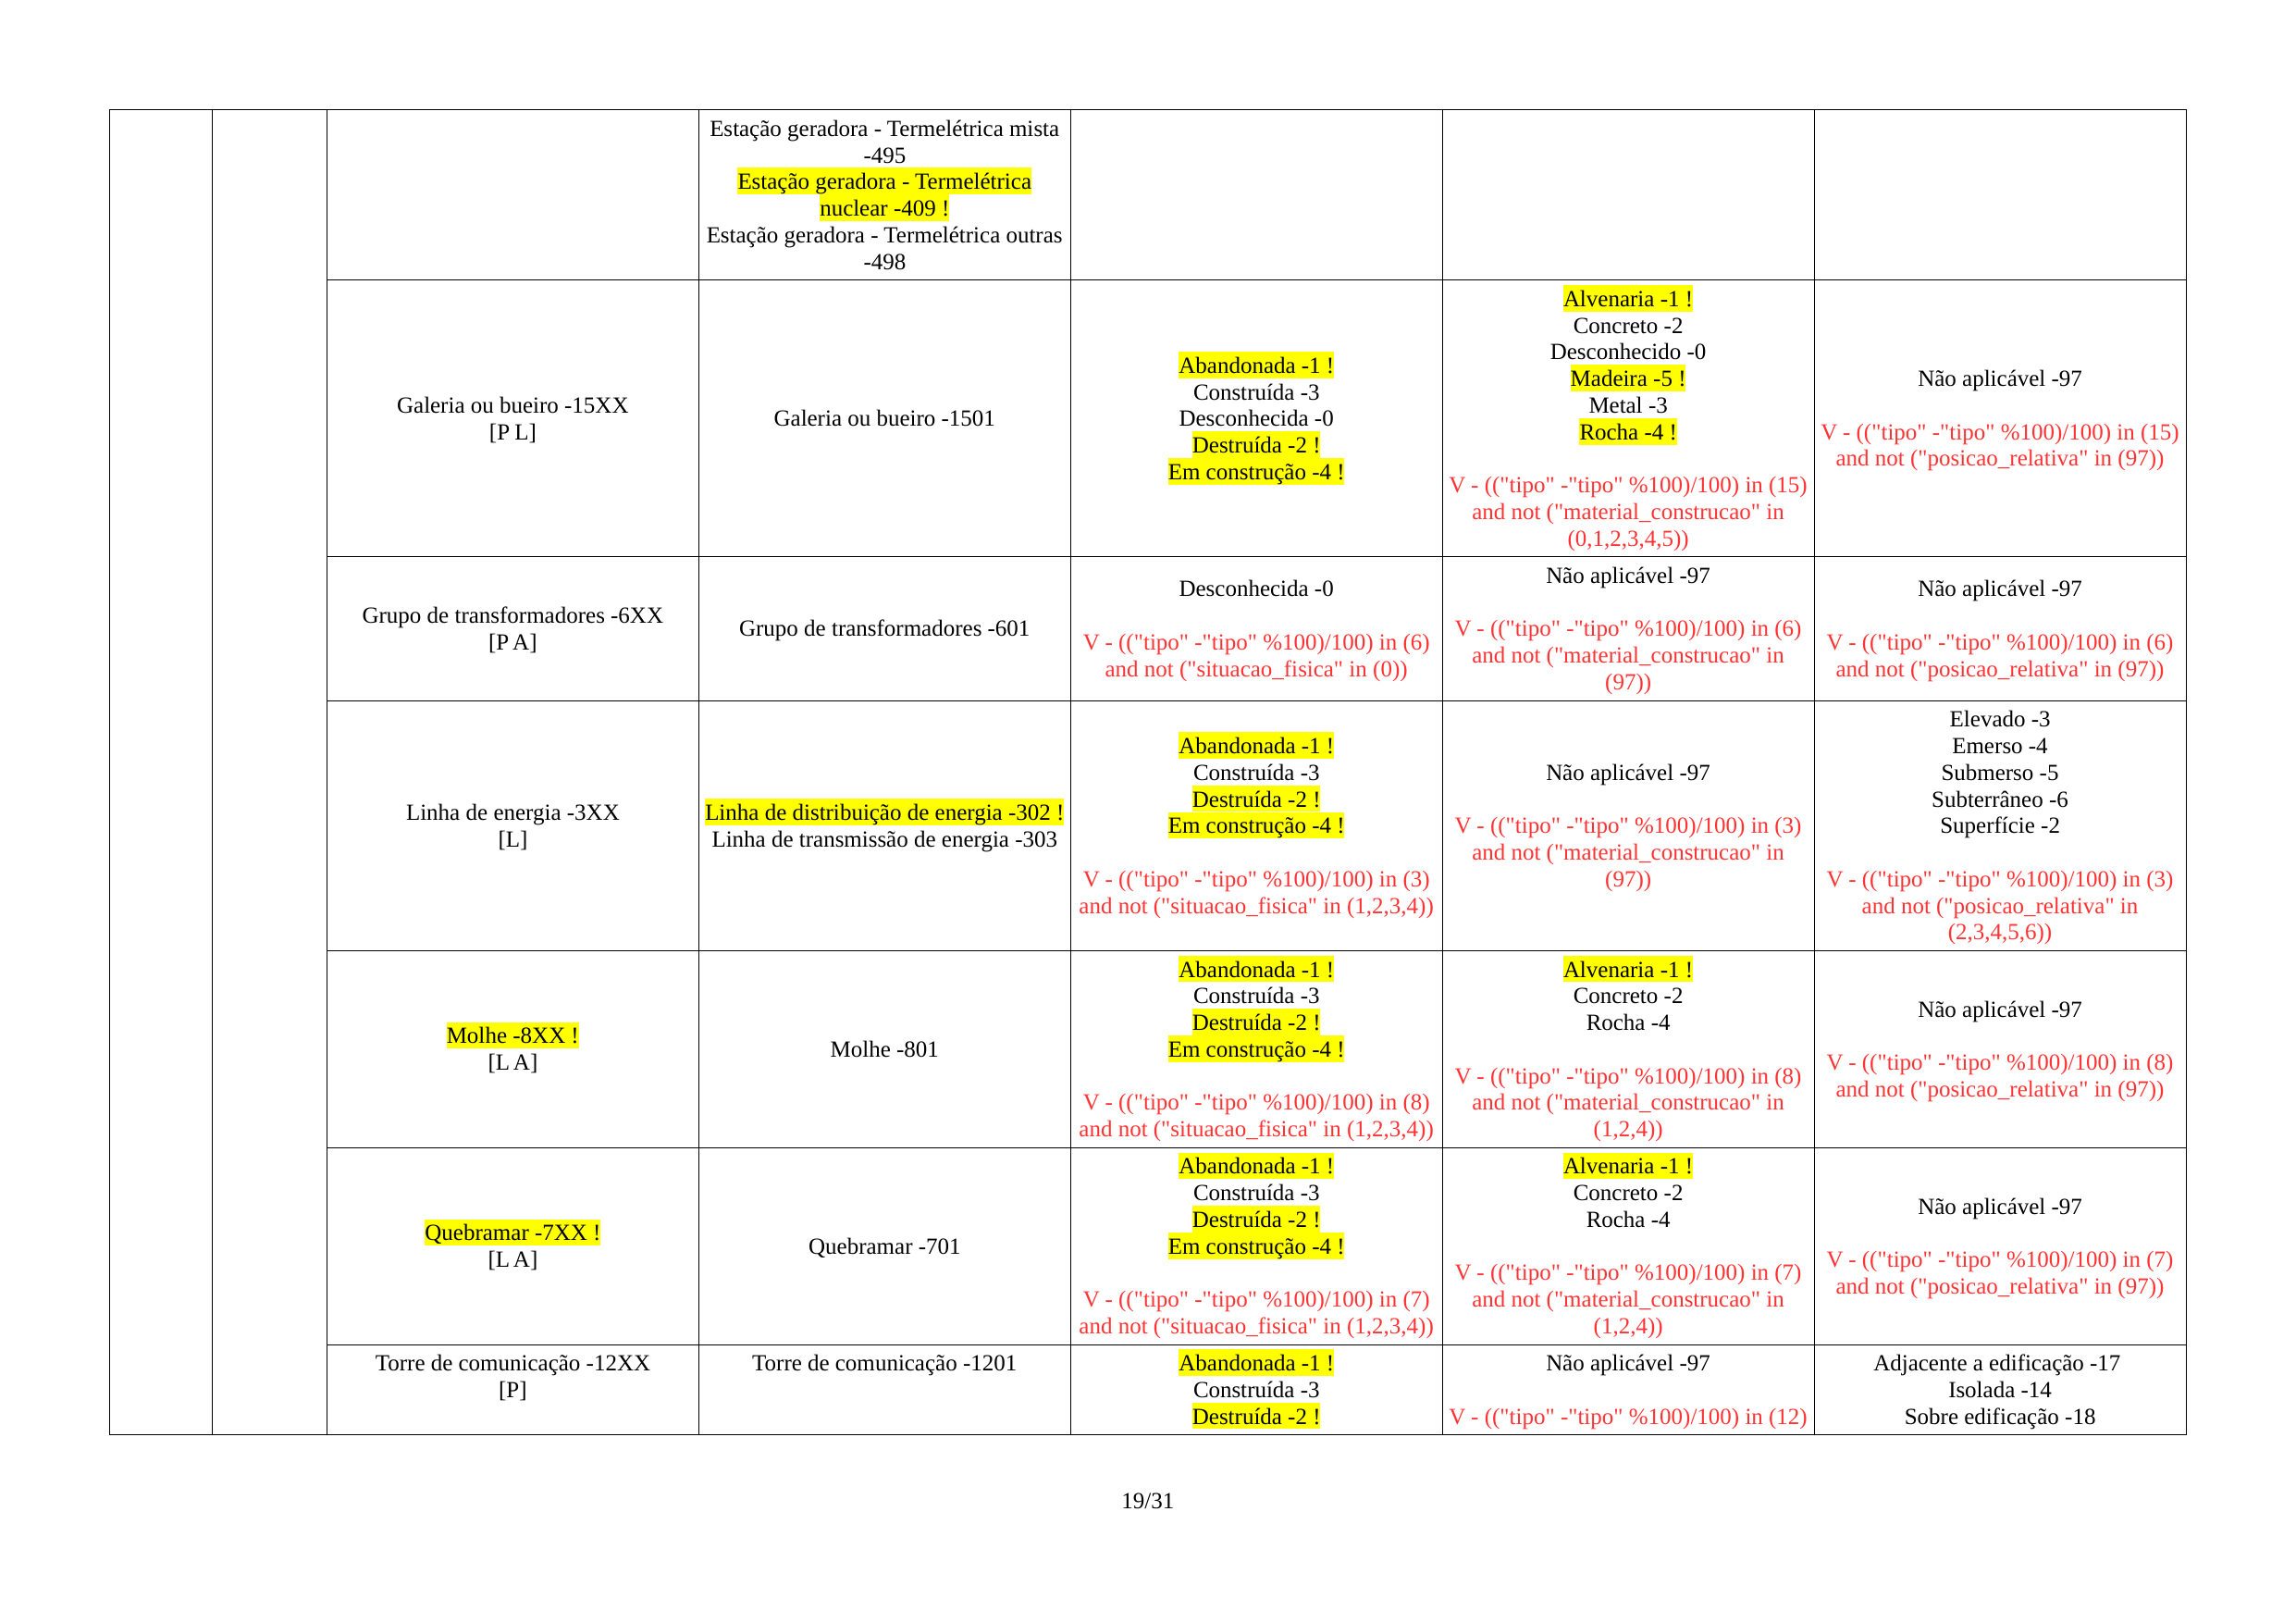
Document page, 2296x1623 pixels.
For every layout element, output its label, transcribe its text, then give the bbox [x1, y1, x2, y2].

table_cell Alvenaria -1 ! Concreto -2 Rocha -4 V - (("tipo" -"tipo" %100)/100) in (7) and not ("material_construcao" in (1,2,4)) [1443, 1148, 1814, 1344]
table_cell Não aplicável -97 V - (("tipo" -"tipo" %100)/100) in (8) and not ("posicao_relativa" in (97)) [1815, 951, 2186, 1147]
table_cell Abandonada -1 ! Construída -3 Destruída -2 ! Em construção -4 ! V - (("tipo" -"tipo" %100)/100) in (3) and not ("situacao_fisica" in (1,2,3,4)) [1071, 701, 1442, 950]
table_cell [327, 110, 698, 279]
table_cell [1815, 110, 2186, 279]
table_cell Grupo de transformadores -601 [699, 557, 1070, 700]
table_cell [110, 110, 212, 1434]
table_cell Abandonada -1 ! Construída -3 Destruída -2 ! Em construção -4 ! V - (("tipo" -"tipo" %100)/100) in (7) and not ("situacao_fisica" in (1,2,3,4)) [1071, 1148, 1442, 1344]
table_cell Não aplicável -97 V - (("tipo" -"tipo" %100)/100) in (6) and not ("material_construcao" in (97)) [1443, 557, 1814, 700]
table_cell Abandonada -1 ! Construída -3 Destruída -2 ! [1071, 1345, 1442, 1434]
table_cell Abandonada -1 ! Construída -3 Destruída -2 ! Em construção -4 ! V - (("tipo" -"tipo" %100)/100) in (8) and not ("situacao_fisica" in (1,2,3,4)) [1071, 951, 1442, 1147]
table_cell Galeria ou bueiro -1501 [699, 280, 1070, 556]
table_cell Adjacente a edificação -17 Isolada -14 Sobre edificação -18 [1815, 1345, 2186, 1434]
table_cell [1443, 110, 1814, 279]
table_cell Torre de comunicação -12XX [P] [327, 1345, 698, 1434]
table_cell Não aplicável -97 V - (("tipo" -"tipo" %100)/100) in (12) [1443, 1345, 1814, 1434]
table_cell Molhe -801 [699, 951, 1070, 1147]
table_cell Desconhecida -0 V - (("tipo" -"tipo" %100)/100) in (6) and not ("situacao_fisica" in (0)) [1071, 557, 1442, 700]
table_cell Não aplicável -97 V - (("tipo" -"tipo" %100)/100) in (15) and not ("posicao_relativa" in (97)) [1815, 280, 2186, 556]
table_cell Estação geradora - Termelétrica mista -495 Estação geradora - Termelétrica nuclear -409 ! Estação geradora - Termelétrica outras -498 [699, 110, 1070, 279]
table_cell Alvenaria -1 ! Concreto -2 Rocha -4 V - (("tipo" -"tipo" %100)/100) in (8) and not ("material_construcao" in (1,2,4)) [1443, 951, 1814, 1147]
table_cell [1071, 110, 1442, 279]
table_cell [213, 110, 327, 1434]
table_cell Quebramar -7XX ! [L A] [327, 1148, 698, 1344]
table_cell Molhe -8XX ! [L A] [327, 951, 698, 1147]
table_cell Não aplicável -97 V - (("tipo" -"tipo" %100)/100) in (7) and not ("posicao_relativa" in (97)) [1815, 1148, 2186, 1344]
table_cell Não aplicável -97 V - (("tipo" -"tipo" %100)/100) in (3) and not ("material_construcao" in (97)) [1443, 701, 1814, 950]
table_cell Elevado -3 Emerso -4 Submerso -5 Subterrâneo -6 Superfície -2 V - (("tipo" -"tipo" %100)/100) in (3) and not ("posicao_relativa" in (2,3,4,5,6)) [1815, 701, 2186, 950]
table_cell Grupo de transformadores -6XX [P A] [327, 557, 698, 700]
table_cell Quebramar -701 [699, 1148, 1070, 1344]
table_cell Galeria ou bueiro -15XX [P L] [327, 280, 698, 556]
table_cell Torre de comunicação -1201 [699, 1345, 1070, 1434]
table_cell Linha de distribuição de energia -302 ! Linha de transmissão de energia -303 [699, 701, 1070, 950]
table_cell Linha de energia -3XX [L] [327, 701, 698, 950]
table_cell Não aplicável -97 V - (("tipo" -"tipo" %100)/100) in (6) and not ("posicao_relativa" in (97)) [1815, 557, 2186, 700]
table_cell Abandonada -1 ! Construída -3 Desconhecida -0 Destruída -2 ! Em construção -4 ! [1071, 280, 1442, 556]
table_cell Alvenaria -1 ! Concreto -2 Desconhecido -0 Madeira -5 ! Metal -3 Rocha -4 ! V - (("tipo" -"tipo" %100)/100) in (15) and not ("material_construcao" in (0,1,2,3,4,5)) [1443, 280, 1814, 556]
